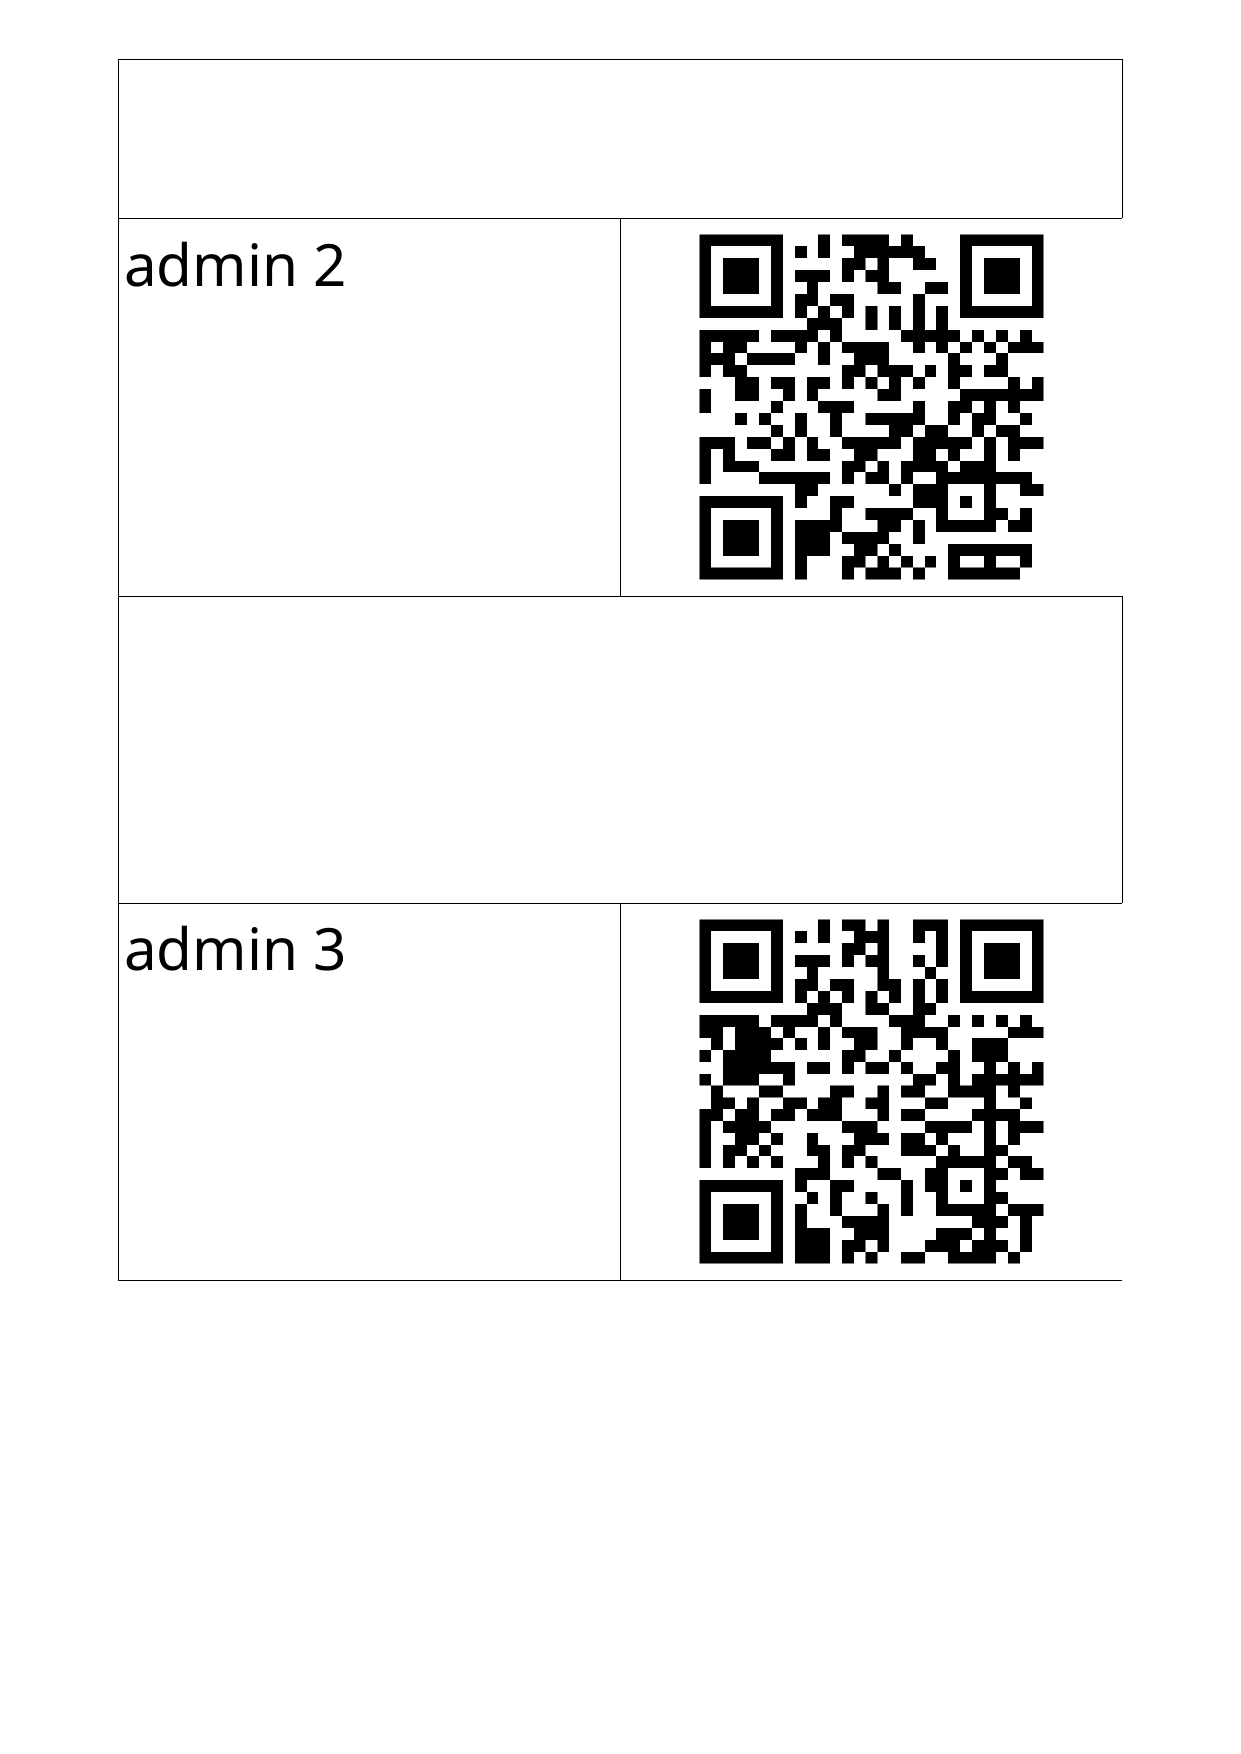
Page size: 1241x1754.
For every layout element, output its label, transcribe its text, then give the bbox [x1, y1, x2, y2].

table_cell admin 3 [119, 904, 620, 1280]
table_cell [621, 904, 1122, 1280]
table_cell admin 2 [119, 219, 620, 596]
table_cell [119, 60, 1122, 218]
table_cell [119, 597, 1122, 902]
picture [688, 223, 1055, 591]
table_cell [621, 219, 1122, 596]
picture [688, 908, 1055, 1275]
